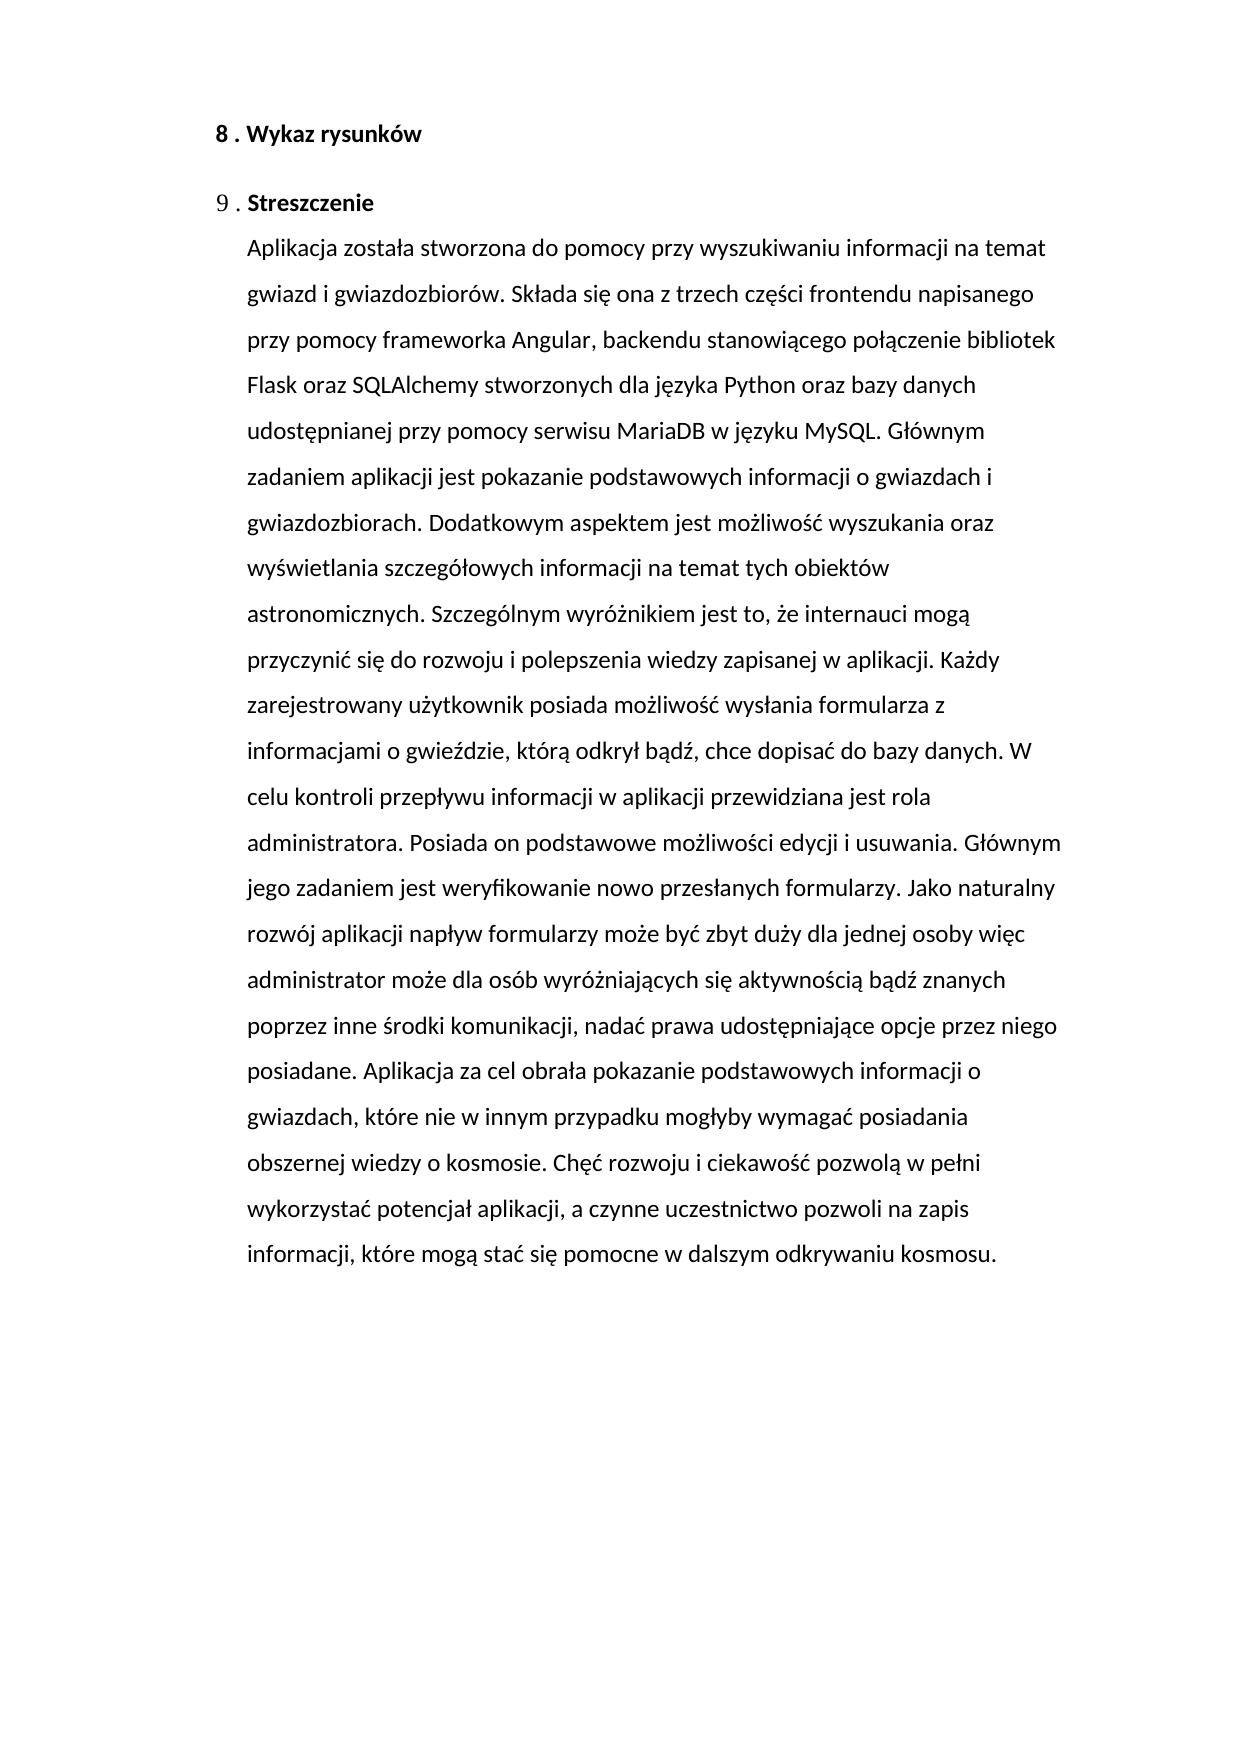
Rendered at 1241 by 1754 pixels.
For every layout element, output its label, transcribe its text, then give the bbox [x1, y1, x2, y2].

list Streszczenie Aplikacja została stworzona do pomocy przy wyszukiwaniu informacji na temat gwiazd i gwiazdozbiorów. Składa się ona z trzech części frontendu napisanego przy pomocy frameworka Angular, backendu stanowiącego połączenie bibliotek Flask oraz SQLAlchemy stworzonych dla języka Python oraz bazy danych udostępnianej przy pomocy serwisu MariaDB w języku MySQL. Głównym zadaniem aplikacji jest pokazanie podstawowych informacji o gwiazdach i gwiazdozbiorach. Dodatkowym aspektem jest możliwość wyszukania oraz wyświetlania szczegółowych informacji na temat tych obiektów astronomicznych. Szczególnym wyróżnikiem jest to, że internauci mogą przyczynić się do rozwoju i polepszenia wiedzy zapisanej w aplikacji. Każdy zarejestrowany użytkownik posiada możliwość wysłania formularza z informacjami o gwieździe, którą odkrył bądź, chce dopisać do bazy danych. W celu kontroli przepływu informacji w aplikacji przewidziana jest rola administratora. Posiada on podstawowe możliwości edycji i usuwania. Głównym jego zadaniem jest weryfikowanie nowo przesłanych formularzy. Jako naturalny rozwój aplikacji napływ formularzy może być zbyt duży dla jednej osoby więc administrator może dla osób wyróżniających się aktywnością bądź znanych poprzez inne środki komunikacji, nadać prawa udostępniające opcje przez niego posiadane. Aplikacja za cel obrała pokazanie podstawowych informacji o gwiazdach, które nie w innym przypadku mogłyby wymagać posiadania obszernej wiedzy o kosmosie. Chęć rozwoju i ciekawość pozwolą w pełni wykorzystać potencjał aplikacji, a czynne uczestnictwo pozwoli na zapis informacji, które mogą stać się pomocne w dalszym odkrywaniu kosmosu. [210, 187, 1065, 1269]
list Wykaz rysunków [210, 118, 1065, 149]
